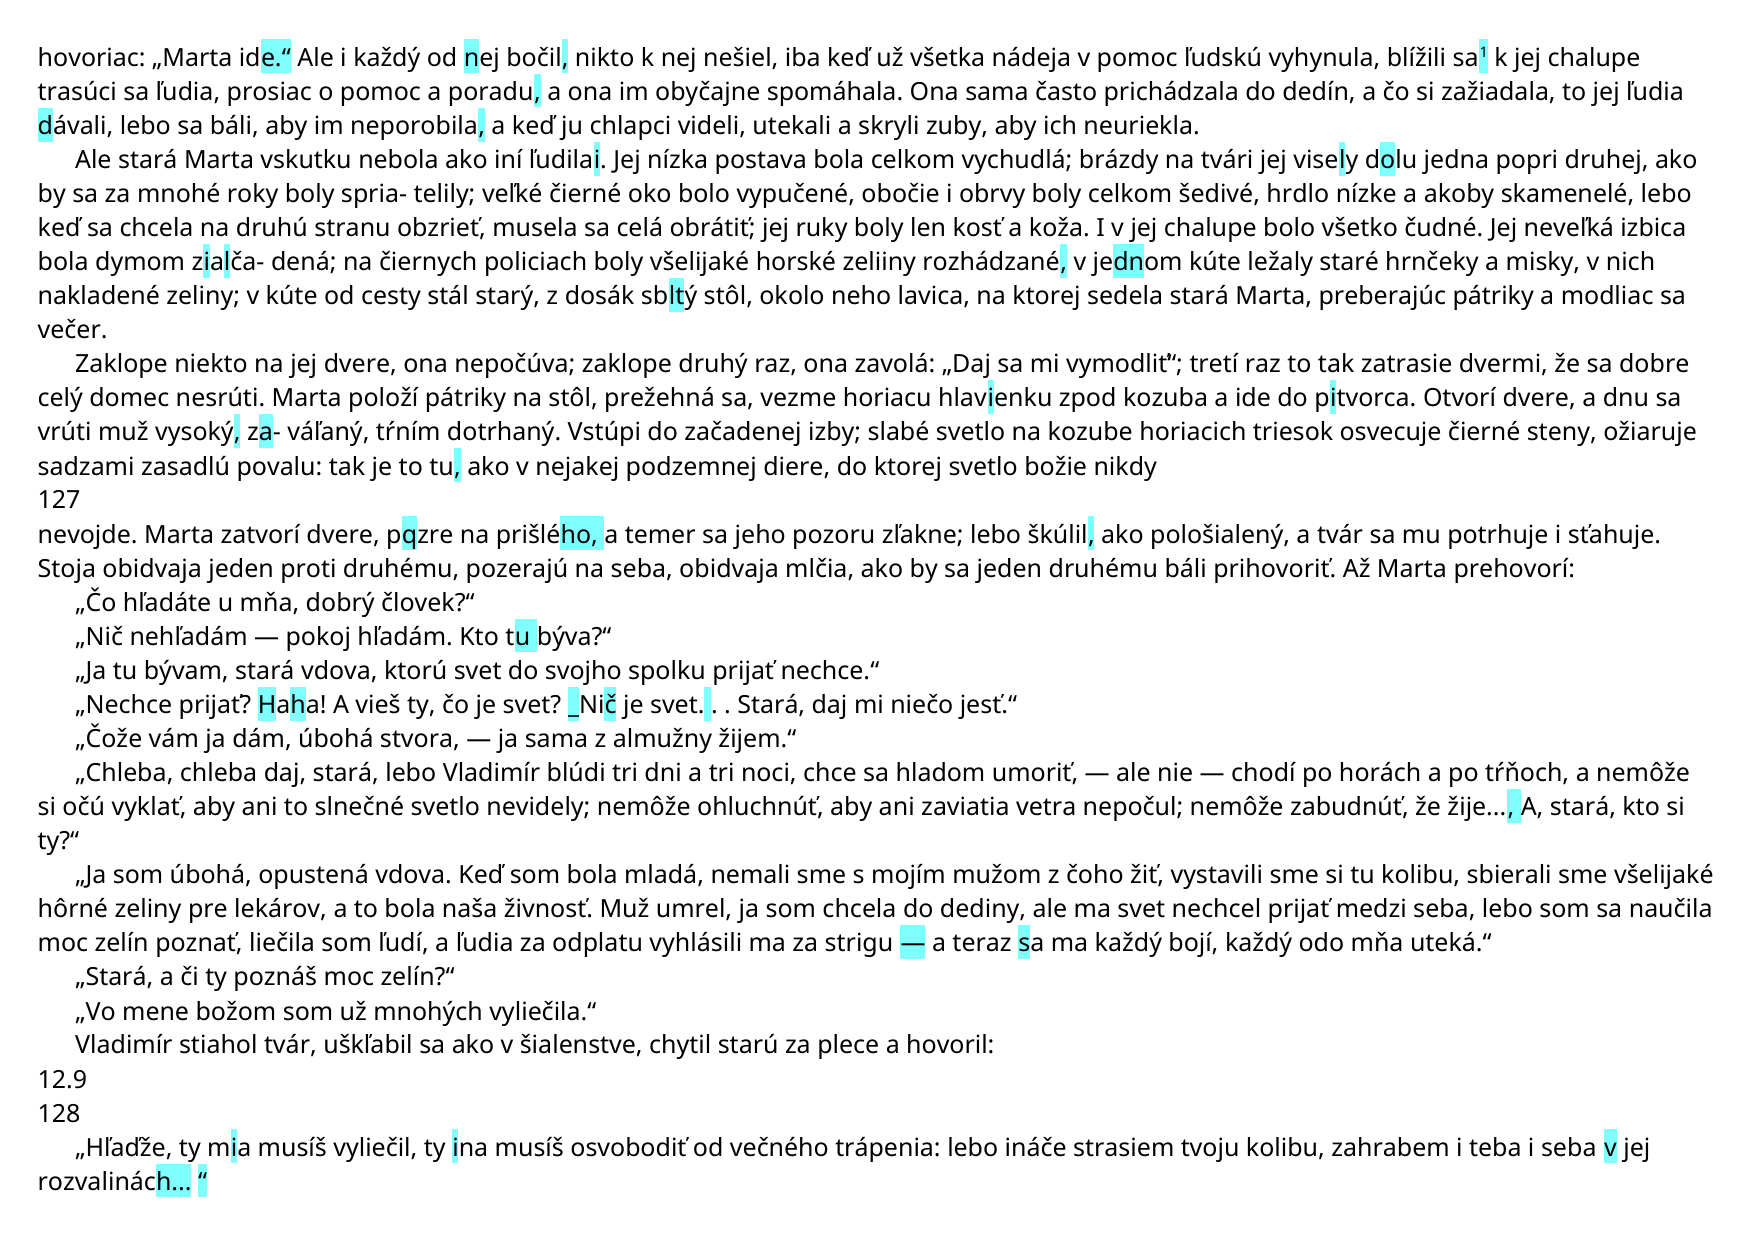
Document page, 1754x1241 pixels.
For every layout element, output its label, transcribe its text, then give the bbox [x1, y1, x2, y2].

text Vladimír stiahol tvár, uškľabil sa ako v šialenstve, chytil starú za plece a hovoril: [37, 1027, 1716, 1061]
text 128 [37, 1095, 1716, 1129]
text Ale stará Marta vskutku nebola ako iní ľudilai. Jej nízka postava bola celkom vychudlá; brázdy na tvári jej visely dolu jedna popri druhej, ako by sa za mnohé roky boly spria- telily; veľké čierné oko bolo vypučené, obočie i obrvy boly celkom šedivé, hrdlo nízke a akoby skamenelé, lebo keď sa chcela na druhú stranu obzrieť, musela sa celá obrátiť; jej ruky boly len kosť a koža. I v jej chalupe bolo všetko čudné. Jej neveľká izbica bola dymom zialča- dená; na čiernych policiach boly všelijaké horské zeliiny rozhádzané, v jednom kúte ležaly staré hrnčeky a misky, v nich nakladené zeliny; v kúte od cesty stál starý, z dosák sbltý stôl, okolo neho lavica, na ktorej sedela stará Marta, preberajúc pátriky a modliac sa večer. [37, 142, 1716, 346]
text „Vo mene božom som už mnohých vyliečila.“ [37, 993, 1716, 1027]
text 12.9 [37, 1061, 1716, 1095]
text nevojde. Marta zatvorí dvere, pqzre na prišlého, a temer sa jeho pozoru zľakne; lebo škúlil, ako pološialený, a tvár sa mu potrhuje i sťahuje. Stoja obidvaja jeden proti druhému, pozerajú na seba, obidvaja mlčia, ako by sa jeden druhému báli prihovoriť. Až Marta prehovorí: [37, 516, 1716, 584]
text „Čo hľadáte u mňa, dobrý človek?“ [37, 584, 1716, 618]
text Zaklope niekto na jej dvere, ona nepočúva; zaklope druhý raz, ona zavolá: „Daj sa mi vymodliť“; tretí raz to tak zatrasie dvermi, že sa dobre celý domec nesrúti. Marta položí pátriky na stôl, prežehná sa, vezme horiacu hlavienku zpod kozuba a ide do pitvorca. Otvorí dvere, a dnu sa vrúti muž vysoký, za- váľaný, tŕním dotrhaný. Vstúpi do začadenej izby; slabé svetlo na kozube horiacich triesok osvecuje čierné steny, ožiaruje sadzami zasadlú povalu: tak je to tu, ako v nejakej podzemnej diere, do ktorej svetlo božie nikdy [37, 346, 1716, 482]
text „Stará, a či ty poznáš moc zelín?“ [37, 959, 1716, 993]
text 127 [37, 482, 1716, 516]
text „Ja tu bývam, stará vdova, ktorú svet do svojho spolku prijať nechce.“ [37, 652, 1716, 687]
text „Nič nehľadám — pokoj hľadám. Kto tu býva?“ [37, 618, 1716, 652]
text „Nechce prijať? Haha! A vieš ty, čo je svet? _Nič je svet. . . Stará, daj mi niečo jesť.“ [37, 687, 1716, 721]
text „Ja som úbohá, opustená vdova. Keď som bola mladá, nemali sme s mojím mužom z čoho žiť, vystavili sme si tu kolibu, sbierali sme všelijaké hôrné zeliny pre lekárov, a to bola naša živnosť. Muž umrel, ja som chcela do dediny, ale ma svet nechcel prijať medzi seba, lebo som sa naučila moc zelín poznať, liečila som ľudí, a ľudia za odplatu vyhlásili ma za strigu — a teraz sa ma každý bojí, každý odo mňa uteká.“ [37, 857, 1716, 959]
text „Hľaďže, ty mia musíš vyliečil, ty ina musíš osvobodiť od večného trápenia: lebo ináče strasiem tvoju kolibu, zahrabem i teba i seba v jej rozvalinách... “ [37, 1129, 1716, 1197]
text hovoriac: „Marta ide.“ Ale i každý od nej bočil, nikto k nej nešiel, iba keď už všetka nádeja v pomoc ľudskú vyhynula, blížili sa1 k jej chalupe trasúci sa ľudia, prosiac o pomoc a poradu, a ona im obyčajne spomáhala. Ona sama často prichádzala do dedín, a čo si zažiadala, to jej ľudia dávali, lebo sa báli, aby im neporobila, a keď ju chlapci videli, utekali a skryli zuby, aby ich neuriekla. [37, 39, 1716, 142]
text „Čože vám ja dám, úbohá stvora, — ja sama z almužny žijem.“ [37, 721, 1716, 755]
text „Chleba, chleba daj, stará, lebo Vladimír blúdi tri dni a tri noci, chce sa hladom umoriť, — ale nie — chodí po horách a po tŕňoch, a nemôže si očú vyklať, aby ani to slnečné svetlo nevidely; nemôže ohluchnúť, aby ani zaviatia vetra nepočul; nemôže zabudnúť, že žije..., A, stará, kto si ty?“ [37, 755, 1716, 857]
